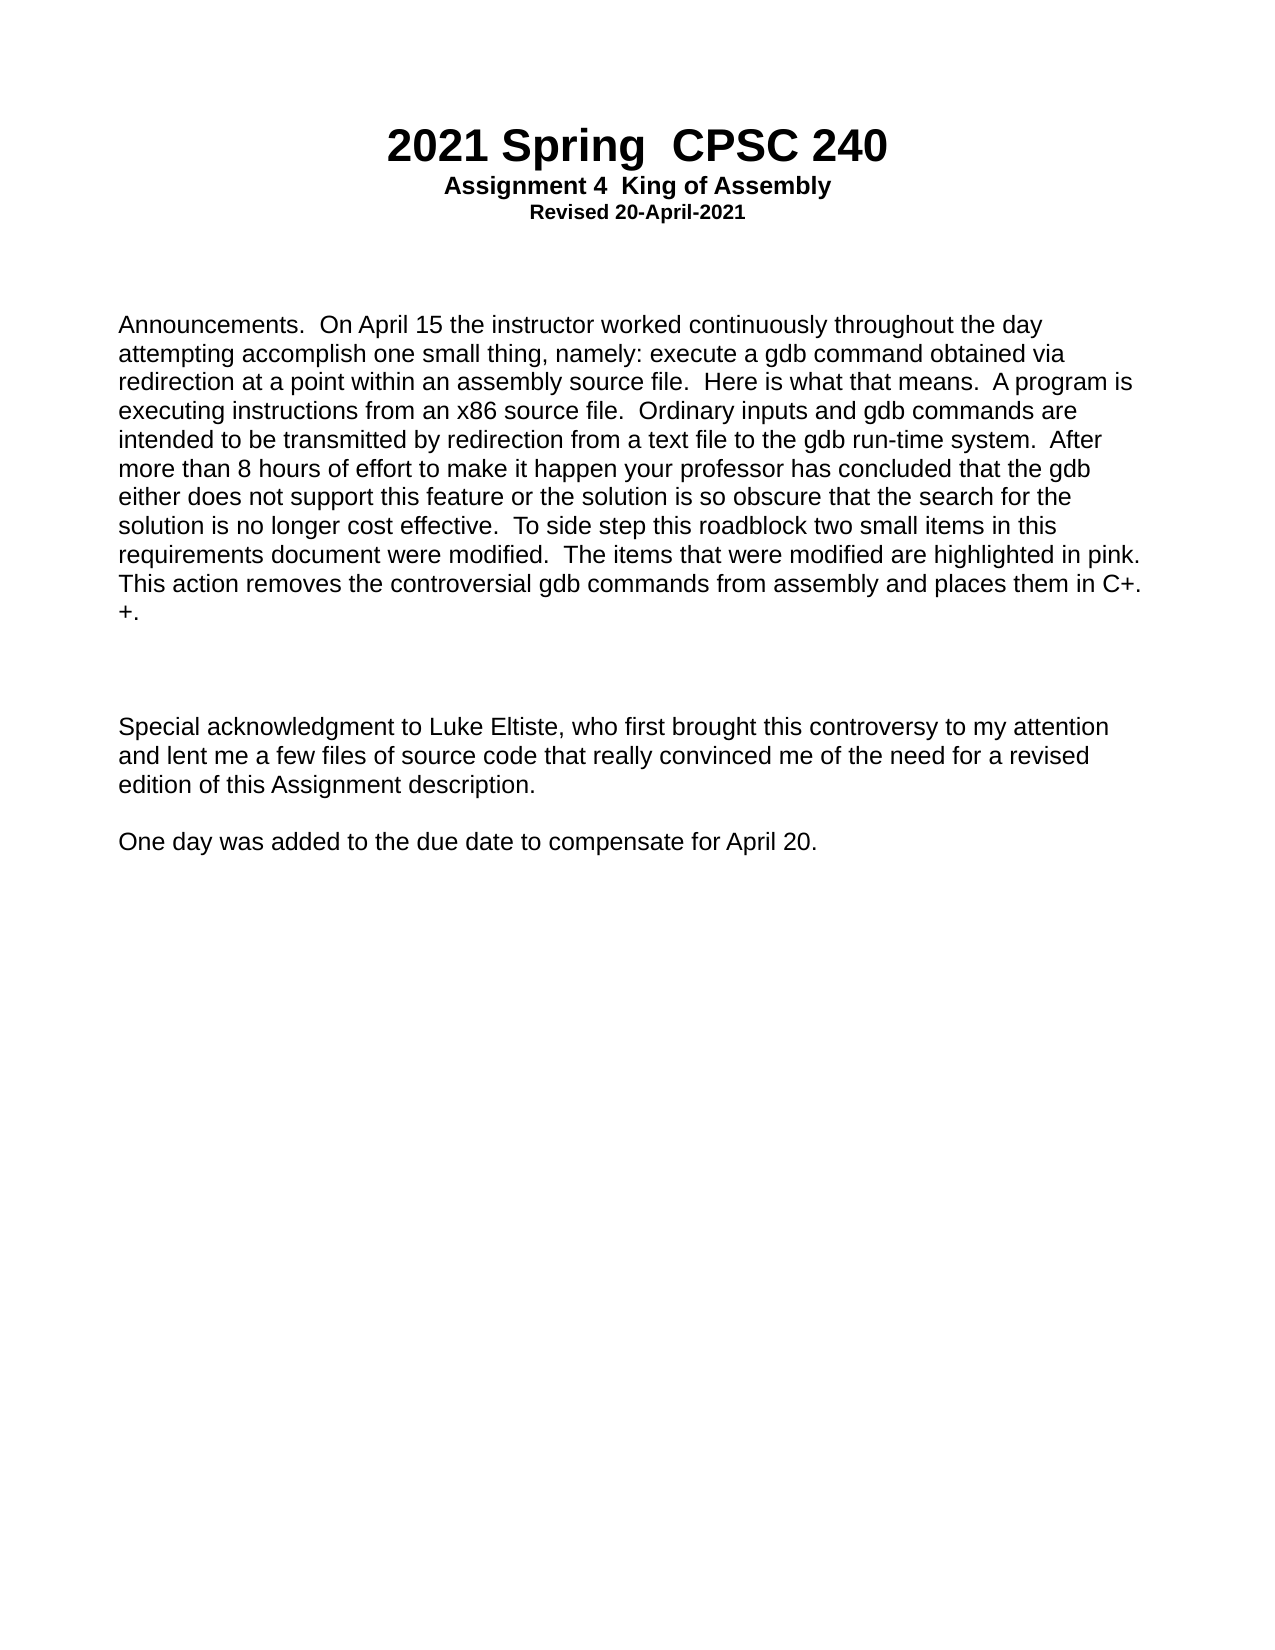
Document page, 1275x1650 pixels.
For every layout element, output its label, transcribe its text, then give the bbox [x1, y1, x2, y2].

text Assignment 4 King of Assembly [118, 171, 1157, 199]
text 2021 Spring CPSC 240 [118, 118, 1157, 171]
text One day was added to the due date to compensate for April 20. [118, 827, 1157, 856]
text Announcements. On April 15 the instructor worked continuously throughout the day attempting accomplish one small thing, namely: execute a gdb command obtained via redirection at a point within an assembly source file. Here is what that means. A program is executing instructions from an x86 source file. Ordinary inputs and gdb commands are intended to be transmitted by redirection from a text file to the gdb run-time system. After more than 8 hours of effort to make it happen your professor has concluded that the gdb either does not support this feature or the solution is so obscure that the search for the solution is no longer cost effective. To side step this roadblock two small items in this requirements document were modified. The items that were modified are highlighted in pink. This action removes the controversial gdb commands from assembly and places them in C+.+. [118, 310, 1157, 626]
text Revised 20-April-2021 [118, 199, 1157, 223]
text Special acknowledgment to Luke Eltiste, who first brought this controversy to my attention and lent me a few files of source code that really convinced me of the need for a revised edition of this Assignment description. [118, 712, 1157, 798]
